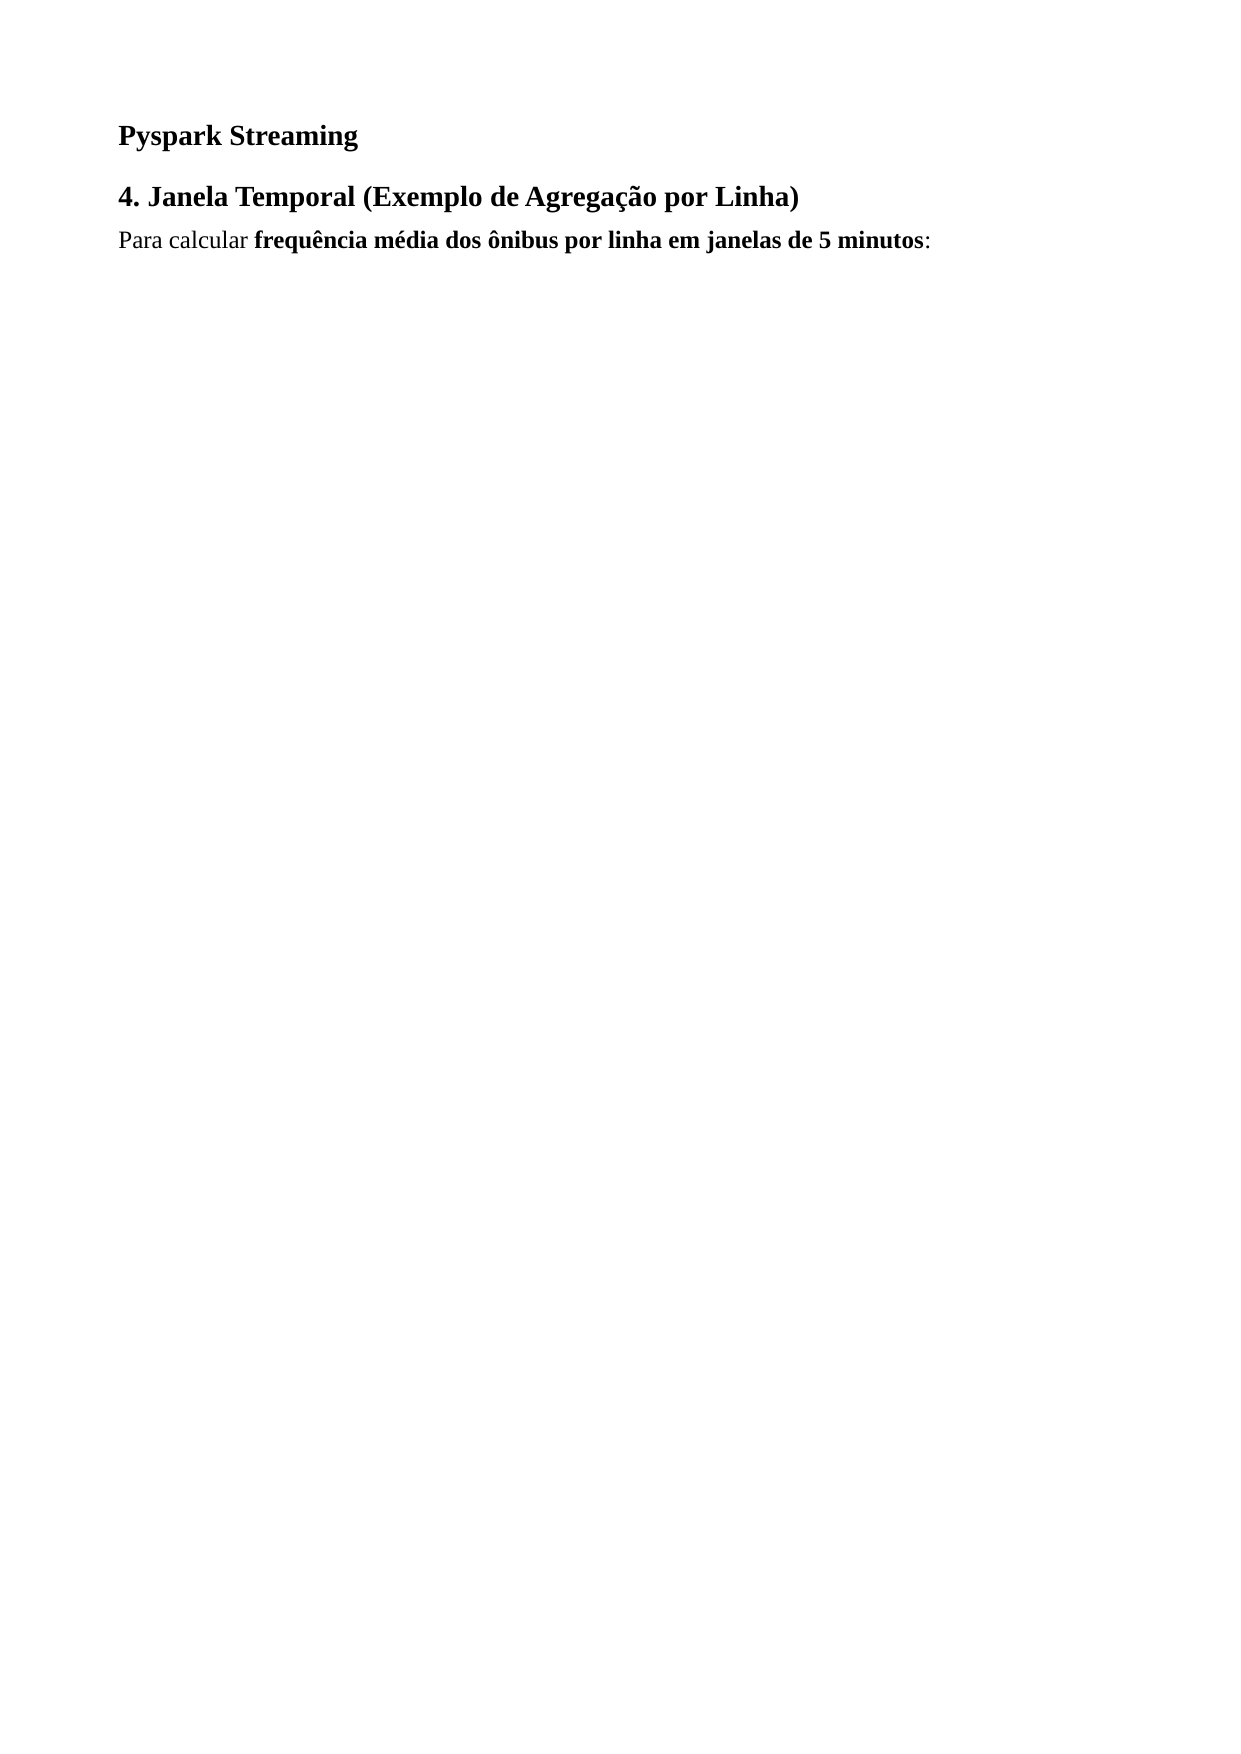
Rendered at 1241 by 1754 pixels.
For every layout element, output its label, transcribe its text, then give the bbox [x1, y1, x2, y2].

subtitle Pyspark Streaming [118, 118, 1122, 152]
subtitle 4. Janela Temporal (Exemplo de Agregação por Linha) [118, 179, 1122, 212]
text Para calcular frequência média dos ônibus por linha em janelas de 5 minutos: [118, 225, 1122, 253]
